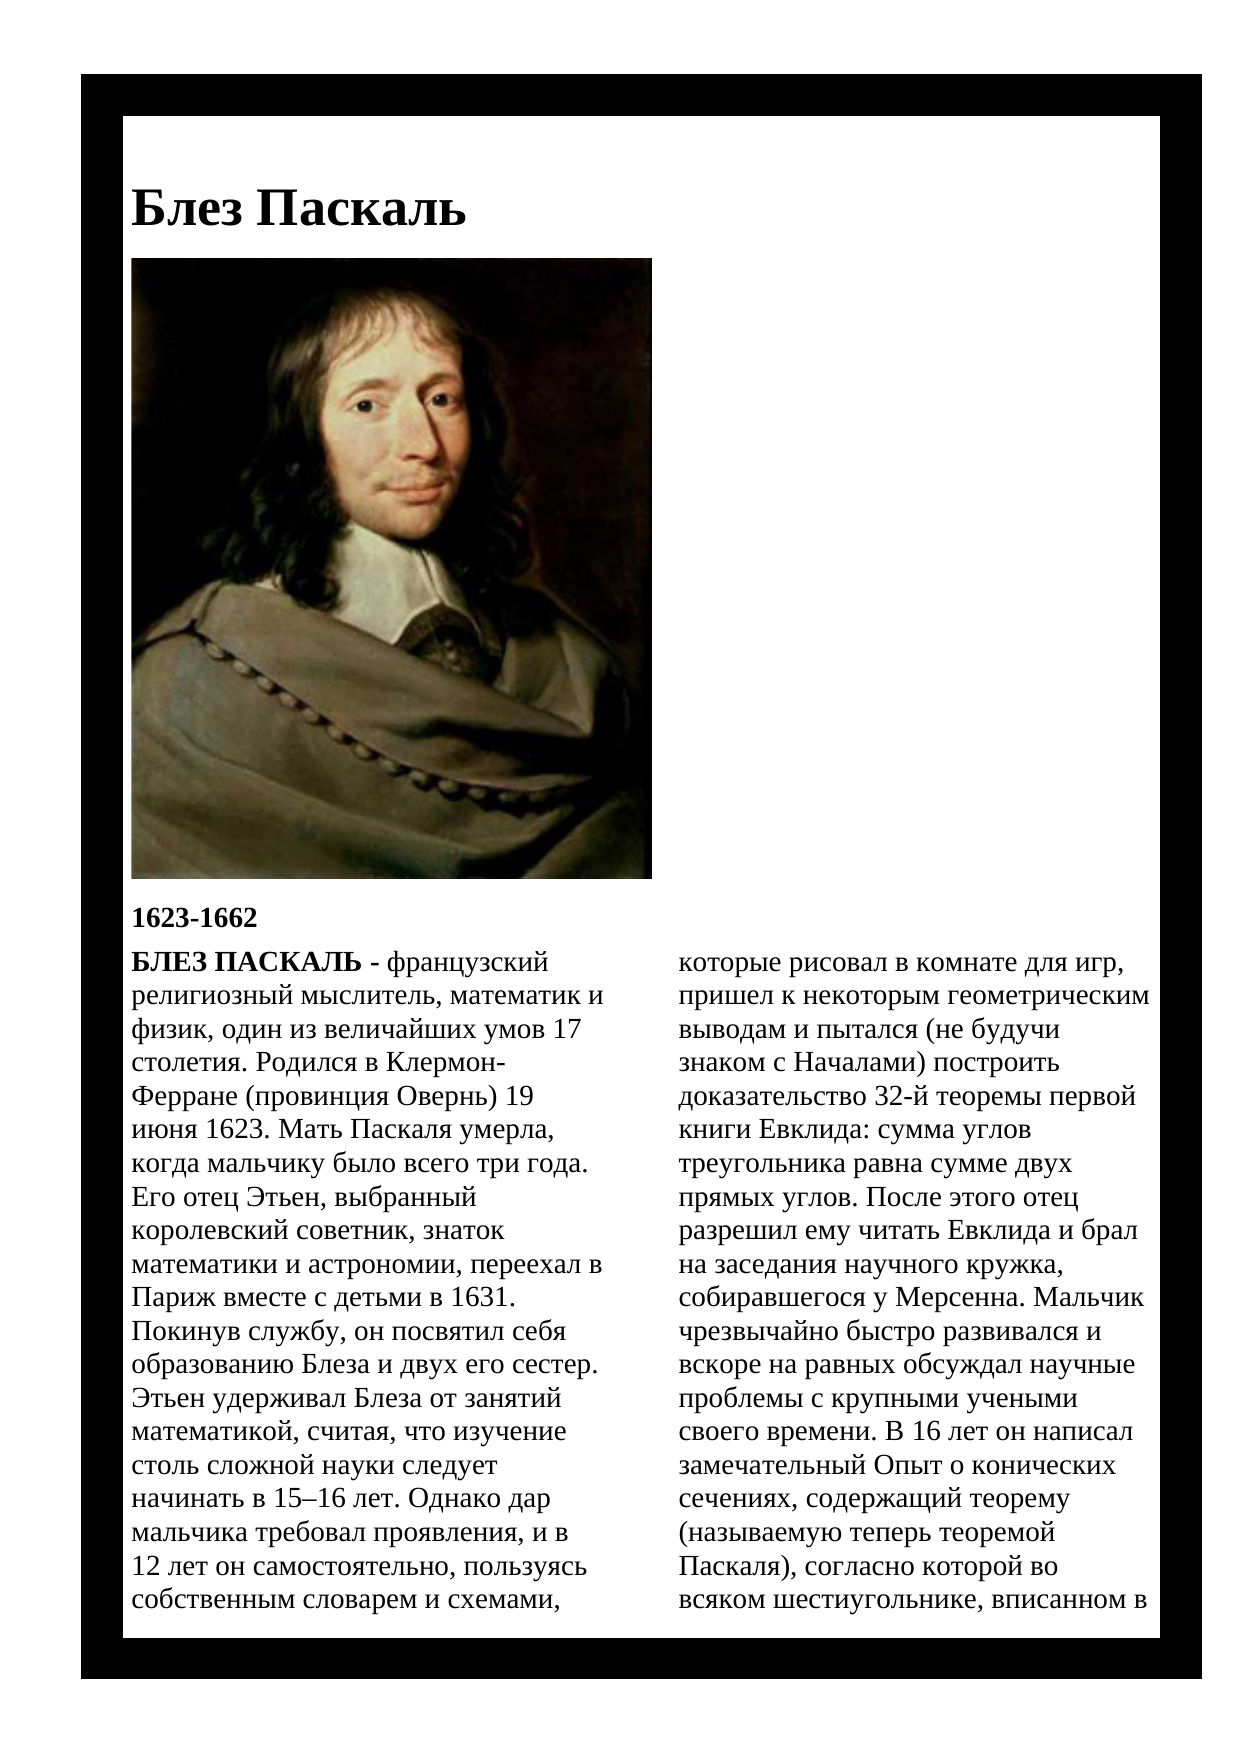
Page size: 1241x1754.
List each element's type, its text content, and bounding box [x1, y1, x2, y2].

text которые рисовал в комнате для игр, пришел к некоторым геометрическим выводам и пытался (не будучи знаком с Началами) построить доказательство 32-й теоремы первой книги Евклида: сумма углов треугольника равна сумме двух прямых углов. После этого отец разрешил ему читать Евклида и брал на заседания научного кружка, собиравшегося у Мерсенна. Мальчик чрезвычайно быстро развивался и вскоре на равных обсуждал научные проблемы с крупными учеными своего времени. В 16 лет он написал замечательный Опыт о конических сечениях, содержащий теорему (называемую теперь теоремой Паскаля), согласно которой во всяком шестиугольнике, вписанном в [678, 944, 1152, 1615]
text БЛЕЗ ПАСКАЛЬ - французский религиозный мыслитель, математик и физик, один из величайших умов 17 столетия. Родился в Клермон-Ферране (провинция Овернь) 19 июня 1623. Мать Паскаля умерла, когда мальчику было всего три года. Его отец Этьен, выбранный королевский советник, знаток математики и астрономии, переехал в Париж вместе с детьми в 1631. Покинув службу, он посвятил себя образованию Блеза и двух его сестер. Этьен удерживал Блеза от занятий математикой, считая, что изучение столь сложной науки следует начинать в 15–16 лет. Однако дар мальчика требовал проявления, и в 12 лет он самостоятельно, пользуясь собственным словарем и схемами, [131, 944, 604, 1615]
text Блез Паскаль [131, 175, 1152, 237]
text 1623-1662 [131, 900, 1152, 933]
